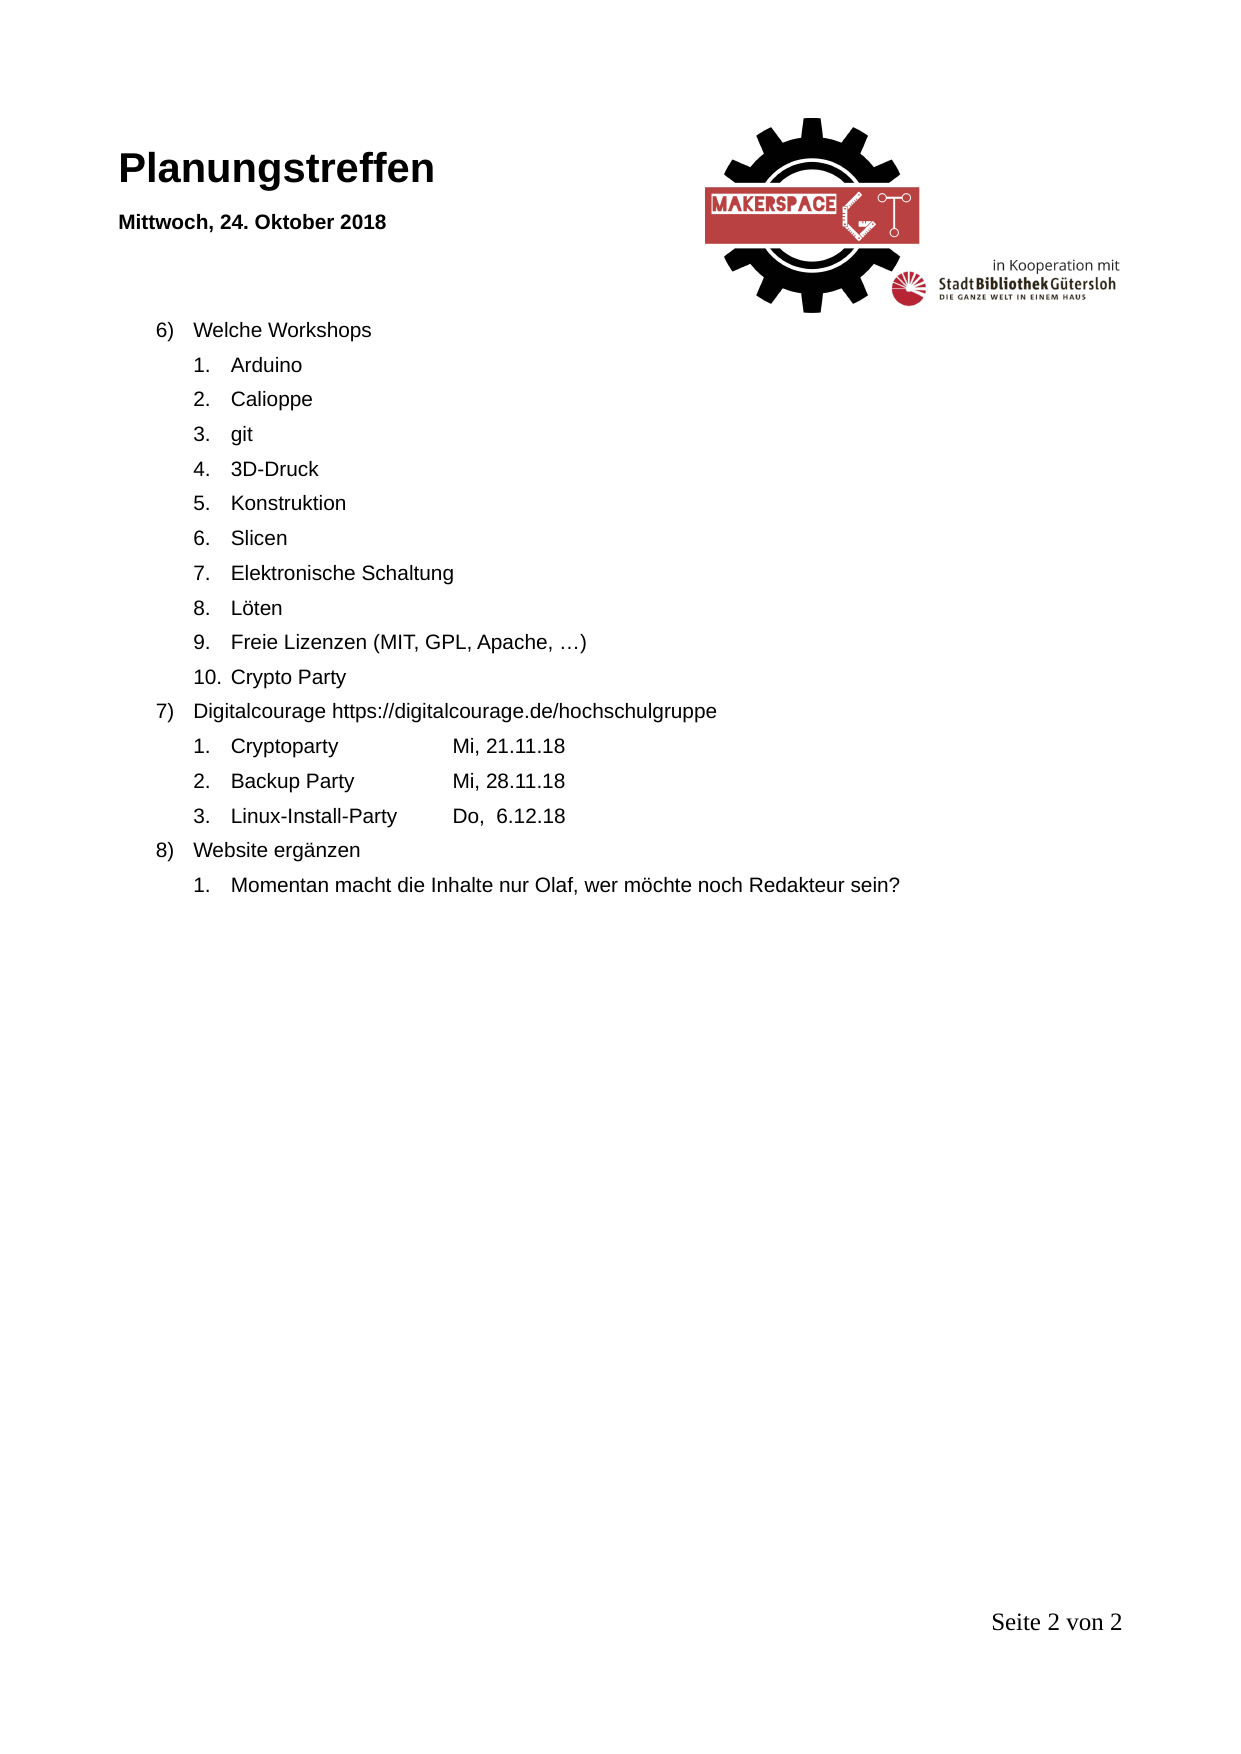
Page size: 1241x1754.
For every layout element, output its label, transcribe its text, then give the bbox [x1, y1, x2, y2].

list 3D-Druck [193, 457, 1122, 481]
list Slicen [193, 526, 1122, 550]
list Welche Workshops [156, 263, 1122, 342]
list Digitalcourage https://digitalcourage.de/hochschulgruppe [156, 699, 1122, 723]
list Crypto Party [193, 665, 1122, 689]
list Calioppe [193, 387, 1122, 411]
list Konstruktion [193, 491, 1122, 515]
list Momentan macht die Inhalte nur Olaf, wer möchte noch Redakteur sein? [193, 873, 1122, 897]
list git [193, 422, 1122, 446]
list Freie Lizenzen (MIT, GPL, Apache, …) [193, 630, 1122, 654]
list Linux-Install-Party Do, 6.12.18 [193, 803, 1122, 827]
list Website ergänzen [156, 838, 1122, 862]
list Cryptoparty Mi, 21.11.18 [193, 734, 1122, 758]
list Arduino [193, 352, 1122, 376]
list Backup Party Mi, 28.11.18 [193, 769, 1122, 793]
picture [705, 118, 1123, 313]
list Löten [193, 595, 1122, 619]
list Elektronische Schaltung [193, 561, 1122, 584]
